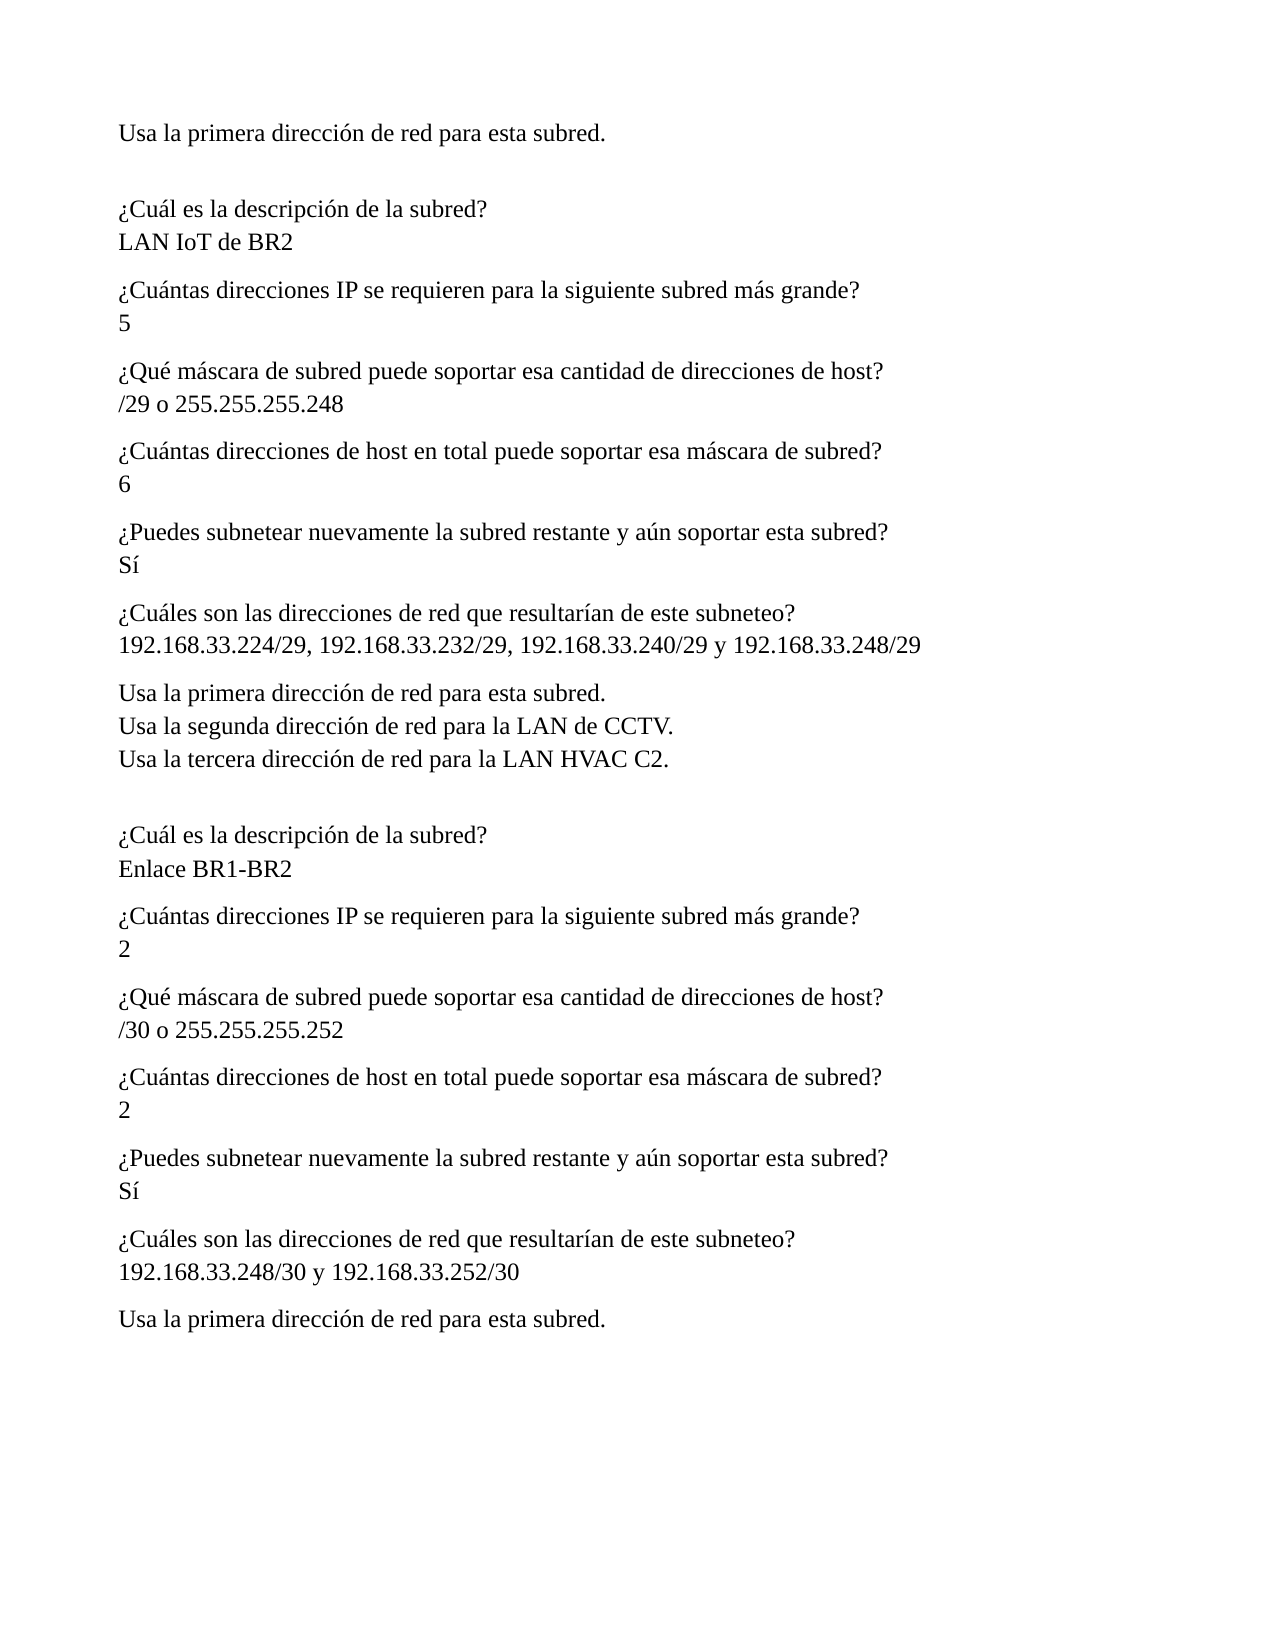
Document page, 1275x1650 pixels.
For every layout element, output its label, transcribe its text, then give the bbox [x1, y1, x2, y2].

text ¿Qué máscara de subred puede soportar esa cantidad de direcciones de host? /29 o 255.255.255.248 [118, 356, 1157, 417]
text ¿Puedes subnetear nuevamente la subred restante y aún soportar esta subred? Sí [118, 1143, 1157, 1205]
text ¿Cuántas direcciones de host en total puede soportar esa máscara de subred? 6 [118, 436, 1157, 498]
text ¿Cuáles son las direcciones de red que resultarían de este subneteo? 192.168.33.224/29, 192.168.33.232/29, 192.168.33.240/29 y 192.168.33.248/29 [118, 598, 1157, 659]
text ¿Puedes subnetear nuevamente la subred restante y aún soportar esta subred? Sí [118, 517, 1157, 579]
text ¿Qué máscara de subred puede soportar esa cantidad de direcciones de host? /30 o 255.255.255.252 [118, 982, 1157, 1044]
text ¿Cuántas direcciones IP se requieren para la siguiente subred más grande? 5 [118, 275, 1157, 337]
text ¿Cuántas direcciones de host en total puede soportar esa máscara de subred? 2 [118, 1062, 1157, 1124]
text ¿Cuál es la descripción de la subred? Enlace BR1-BR2 [118, 821, 1157, 882]
text ¿Cuál es la descripción de la subred? LAN IoT de BR2 [118, 194, 1157, 256]
text ¿Cuáles son las direcciones de red que resultarían de este subneteo? 192.168.33.248/30 y 192.168.33.252/30 [118, 1224, 1157, 1286]
text Usa la primera dirección de red para esta subred. Usa la segunda dirección de red para la LAN de CCTV. Usa la tercera dirección de red para la LAN HVAC C2. [118, 678, 1157, 773]
text ¿Cuántas direcciones IP se requieren para la siguiente subred más grande? 2 [118, 901, 1157, 963]
text Usa la primera dirección de red para esta subred. [118, 118, 1157, 147]
text Usa la primera dirección de red para esta subred. [118, 1304, 1157, 1333]
